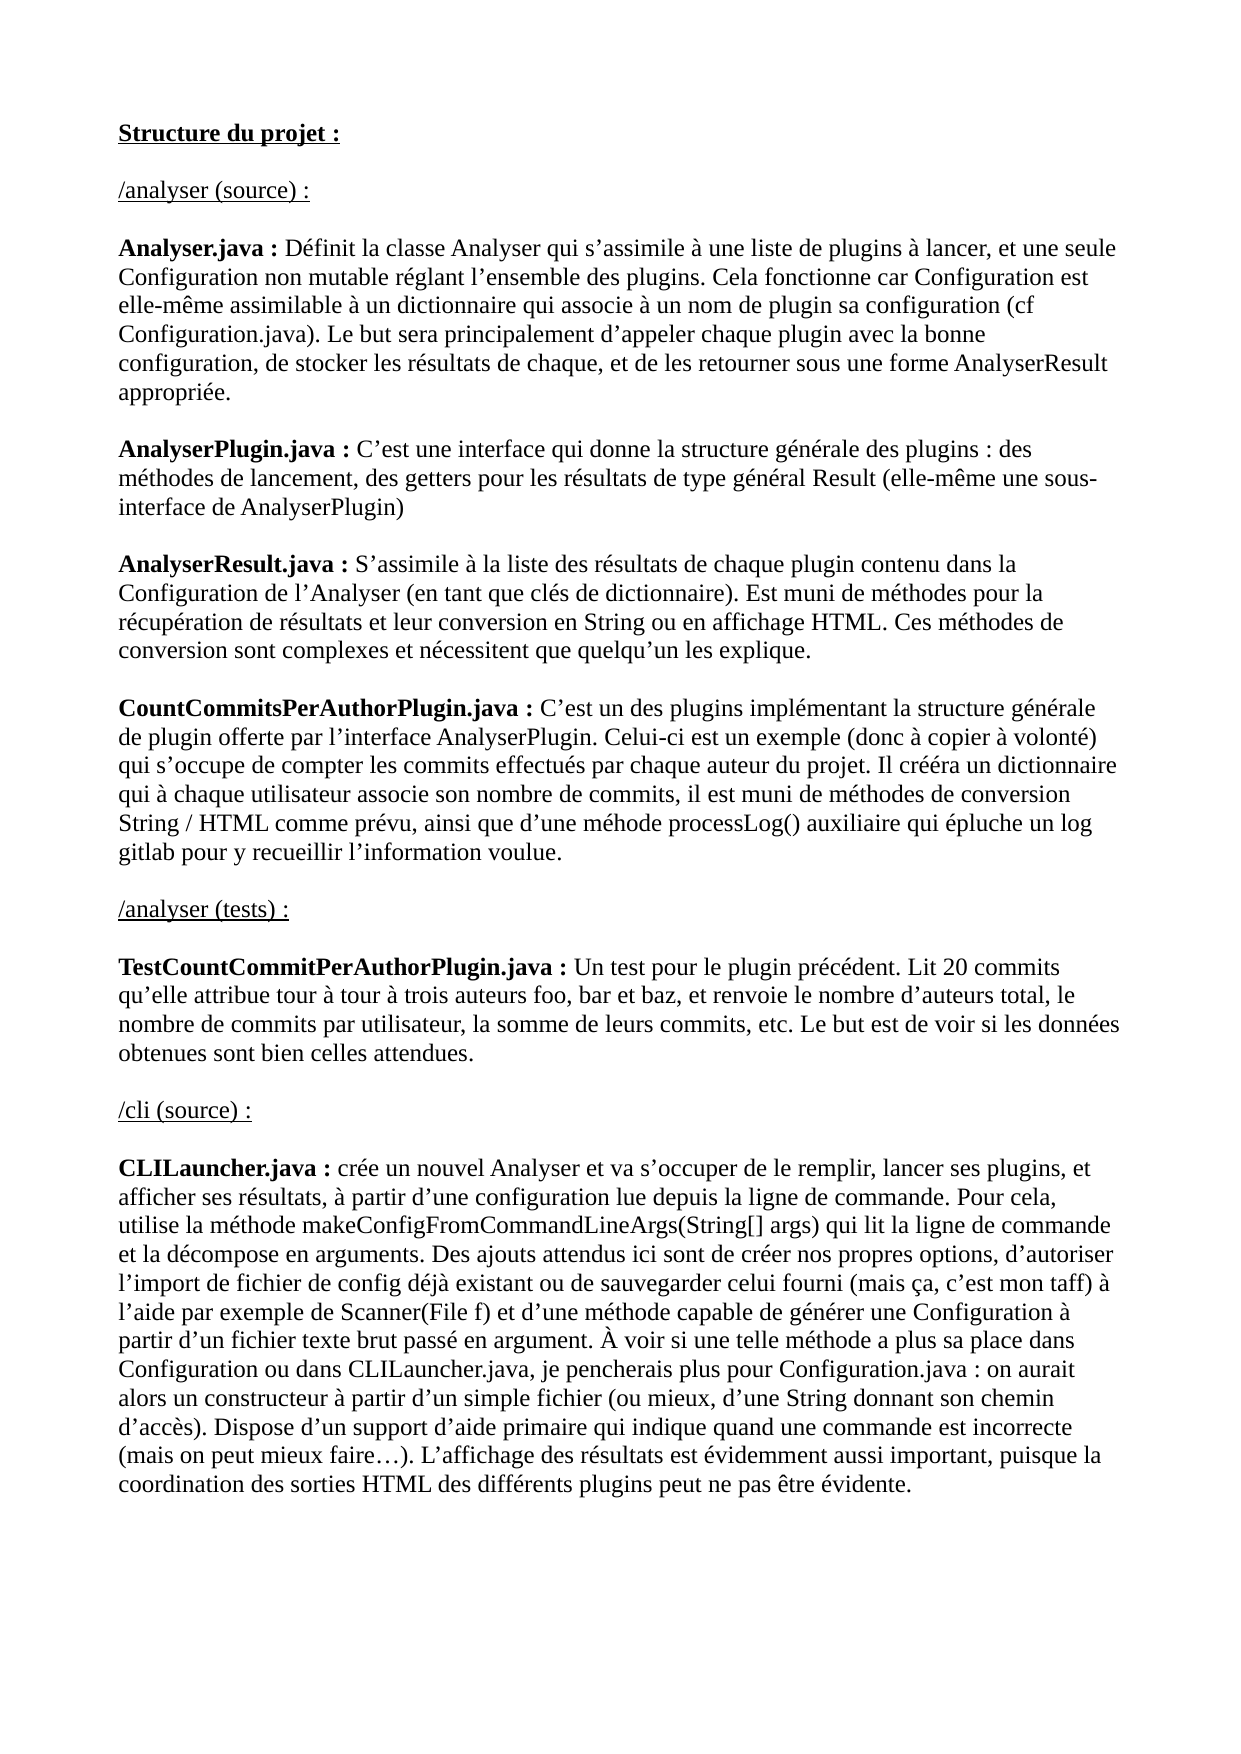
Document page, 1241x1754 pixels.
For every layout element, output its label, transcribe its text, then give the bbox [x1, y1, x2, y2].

text AnalyserResult.java : S’assimile à la liste des résultats de chaque plugin contenu dans la Configuration de l’Analyser (en tant que clés de dictionnaire). Est muni de méthodes pour la récupération de résultats et leur conversion en String ou en affichage HTML. Ces méthodes de conversion sont complexes et nécessitent que quelqu’un les explique. [118, 549, 1122, 664]
text /cli (source) : [118, 1096, 1122, 1124]
text /analyser (source) : [118, 176, 1122, 204]
text AnalyserPlugin.java : C’est une interface qui donne la structure générale des plugins : des méthodes de lancement, des getters pour les résultats de type général Result (elle-même une sous-interface de AnalyserPlugin) [118, 434, 1122, 521]
text Analyser.java : Définit la classe Analyser qui s’assimile à une liste de plugins à lancer, et une seule Configuration non mutable réglant l’ensemble des plugins. Cela fonctionne car Configuration est elle-même assimilable à un dictionnaire qui associe à un nom de plugin sa configuration (cf Configuration.java). Le but sera principalement d’appeler chaque plugin avec la bonne configuration, de stocker les résultats de chaque, et de les retourner sous une forme AnalyserResult appropriée. [118, 233, 1122, 406]
text TestCountCommitPerAuthorPlugin.java : Un test pour le plugin précédent. Lit 20 commits qu’elle attribue tour à tour à trois auteurs foo, bar et baz, et renvoie le nombre d’auteurs total, le nombre de commits par utilisateur, la somme de leurs commits, etc. Le but est de voir si les données obtenues sont bien celles attendues. [118, 952, 1122, 1067]
text CLILauncher.java : crée un nouvel Analyser et va s’occuper de le remplir, lancer ses plugins, et afficher ses résultats, à partir d’une configuration lue depuis la ligne de commande. Pour cela, utilise la méthode makeConfigFromCommandLineArgs(String[] args) qui lit la ligne de commande et la décompose en arguments. Des ajouts attendus ici sont de créer nos propres options, d’autoriser l’import de fichier de config déjà existant ou de sauvegarder celui fourni (mais ça, c’est mon taff) à l’aide par exemple de Scanner(File f) et d’une méthode capable de générer une Configuration à partir d’un fichier texte brut passé en argument. À voir si une telle méthode a plus sa place dans Configuration ou dans CLILauncher.java, je pencherais plus pour Configuration.java : on aurait alors un constructeur à partir d’un simple fichier (ou mieux, d’une String donnant son chemin d’accès). Dispose d’un support d’aide primaire qui indique quand une commande est incorrecte (mais on peut mieux faire…). L’affichage des résultats est évidemment aussi important, puisque la coordination des sorties HTML des différents plugins peut ne pas être évidente. [118, 1153, 1122, 1498]
text Structure du projet : [118, 118, 1122, 147]
text /analyser (tests) : [118, 894, 1122, 923]
text CountCommitsPerAuthorPlugin.java : C’est un des plugins implémentant la structure générale de plugin offerte par l’interface AnalyserPlugin. Celui-ci est un exemple (donc à copier à volonté) qui s’occupe de compter les commits effectués par chaque auteur du projet. Il crééra un dictionnaire qui à chaque utilisateur associe son nombre de commits, il est muni de méthodes de conversion String / HTML comme prévu, ainsi que d’une méhode processLog() auxiliaire qui épluche un log gitlab pour y recueillir l’information voulue. [118, 693, 1122, 866]
